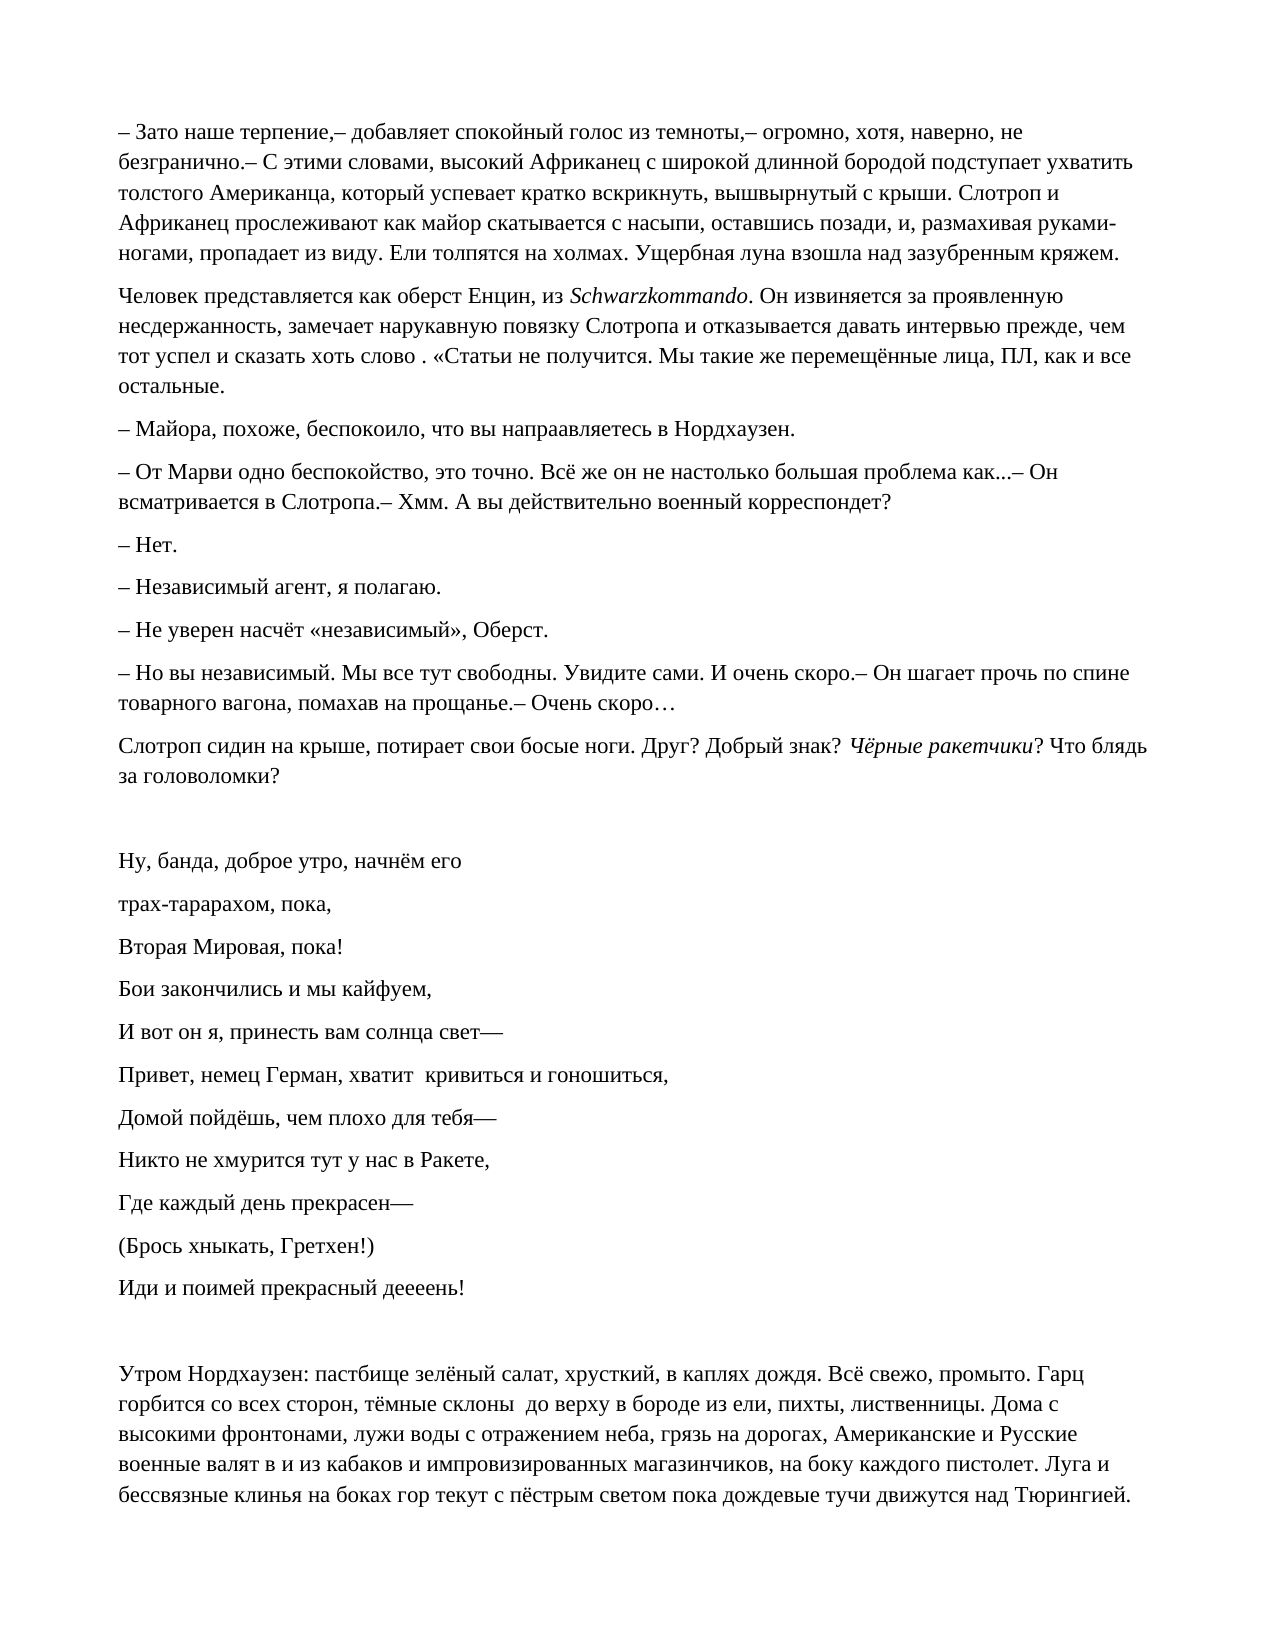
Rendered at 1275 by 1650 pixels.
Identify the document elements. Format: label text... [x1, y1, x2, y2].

text Иди и поимей прекрасный деееень! [118, 1274, 1157, 1301]
text – Нет. [118, 531, 1157, 557]
text Домой пойдёшь, чем плохо для тебя— [118, 1103, 1157, 1130]
text Слотроп сидин на крыше, потирает свои босые ноги. Друг? Добрый знак? Чёрные ракетчики? Что блядь за головоломки? [118, 732, 1157, 788]
text Где каждый день прекрасен— [118, 1189, 1157, 1215]
text – От Марви одно беспокойство, это точно. Всё же он не настолько большая проблема как...– Он всматривается в Слотропа.– Хмм. А вы действительно военный корреспондет? [118, 458, 1157, 514]
text трах-тарарахом, пока, [118, 890, 1157, 916]
text – Не уверен насчёт «независимый», Оберст. [118, 616, 1157, 642]
text Утром Нордхаузен: пастбище зелёный салат, хрусткий, в каплях дождя. Всё свежо, промыто. Гарц горбится со всех сторон, тёмные склоны до верху в бороде из ели, пихты, лиственницы. Дома с высокими фронтонами, лужи воды с отражением неба, грязь на дорогах, Американские и Русские военные валят в и из кабаков и импровизированных магазинчиков, на боку каждого пистолет. Луга и бессвязные клинья на боках гор текут с пёстрым светом пока дождевые тучи движутся над Тюрингией. [118, 1360, 1157, 1507]
text Человек представляется как оберст Енцин, из Schwarzkommando. Он извиняется за проявленную несдержанность, замечает нарукавную повязку Слотропа и отказывается давать интервью прежде, чем тот успел и сказать хоть слово . «Статьи не получится. Мы такие же перемещённые лица, ПЛ, как и все остальные. [118, 282, 1157, 399]
text – Но вы независимый. Мы все тут свободны. Увидите сами. И очень скоро.– Он шагает прочь по спине товарного вагона, помахав на прощанье.– Очень скоро… [118, 659, 1157, 715]
text И вот он я, принесть вам солнца свет— [118, 1018, 1157, 1044]
text Бои закончились и мы кайфуем, [118, 975, 1157, 1002]
text Никто не хмурится тут у нас в Ракете, [118, 1146, 1157, 1173]
text (Брось хныкать, Гретхен!) [118, 1232, 1157, 1258]
text – Зато наше терпение,– добавляет спокойный голос из темноты,– огромно, хотя, наверно, не безгранично.– С этими словами, высокий Африканец с широкой длинной бородой подступает ухватить толстого Американца, который успевает кратко вскрикнуть, вышвырнутый с крыши. Слотроп и Африканец прослеживают как майор скатывается с насыпи, оставшись позади, и, размахивая руками-ногами, пропадает из виду. Ели толпятся на холмах. Ущербная луна взошла над зазубренным кряжем. [118, 118, 1157, 265]
text – Майора, похоже, беспокоило, что вы напраавляетесь в Нордхаузен. [118, 415, 1157, 441]
text Привет, немец Герман, хватит кривиться и гоношиться, [118, 1061, 1157, 1087]
text Ну, банда, доброе утро, начнём его [118, 847, 1157, 874]
text Вторая Мировая, пока! [118, 933, 1157, 959]
text – Независимый агент, я полагаю. [118, 573, 1157, 600]
